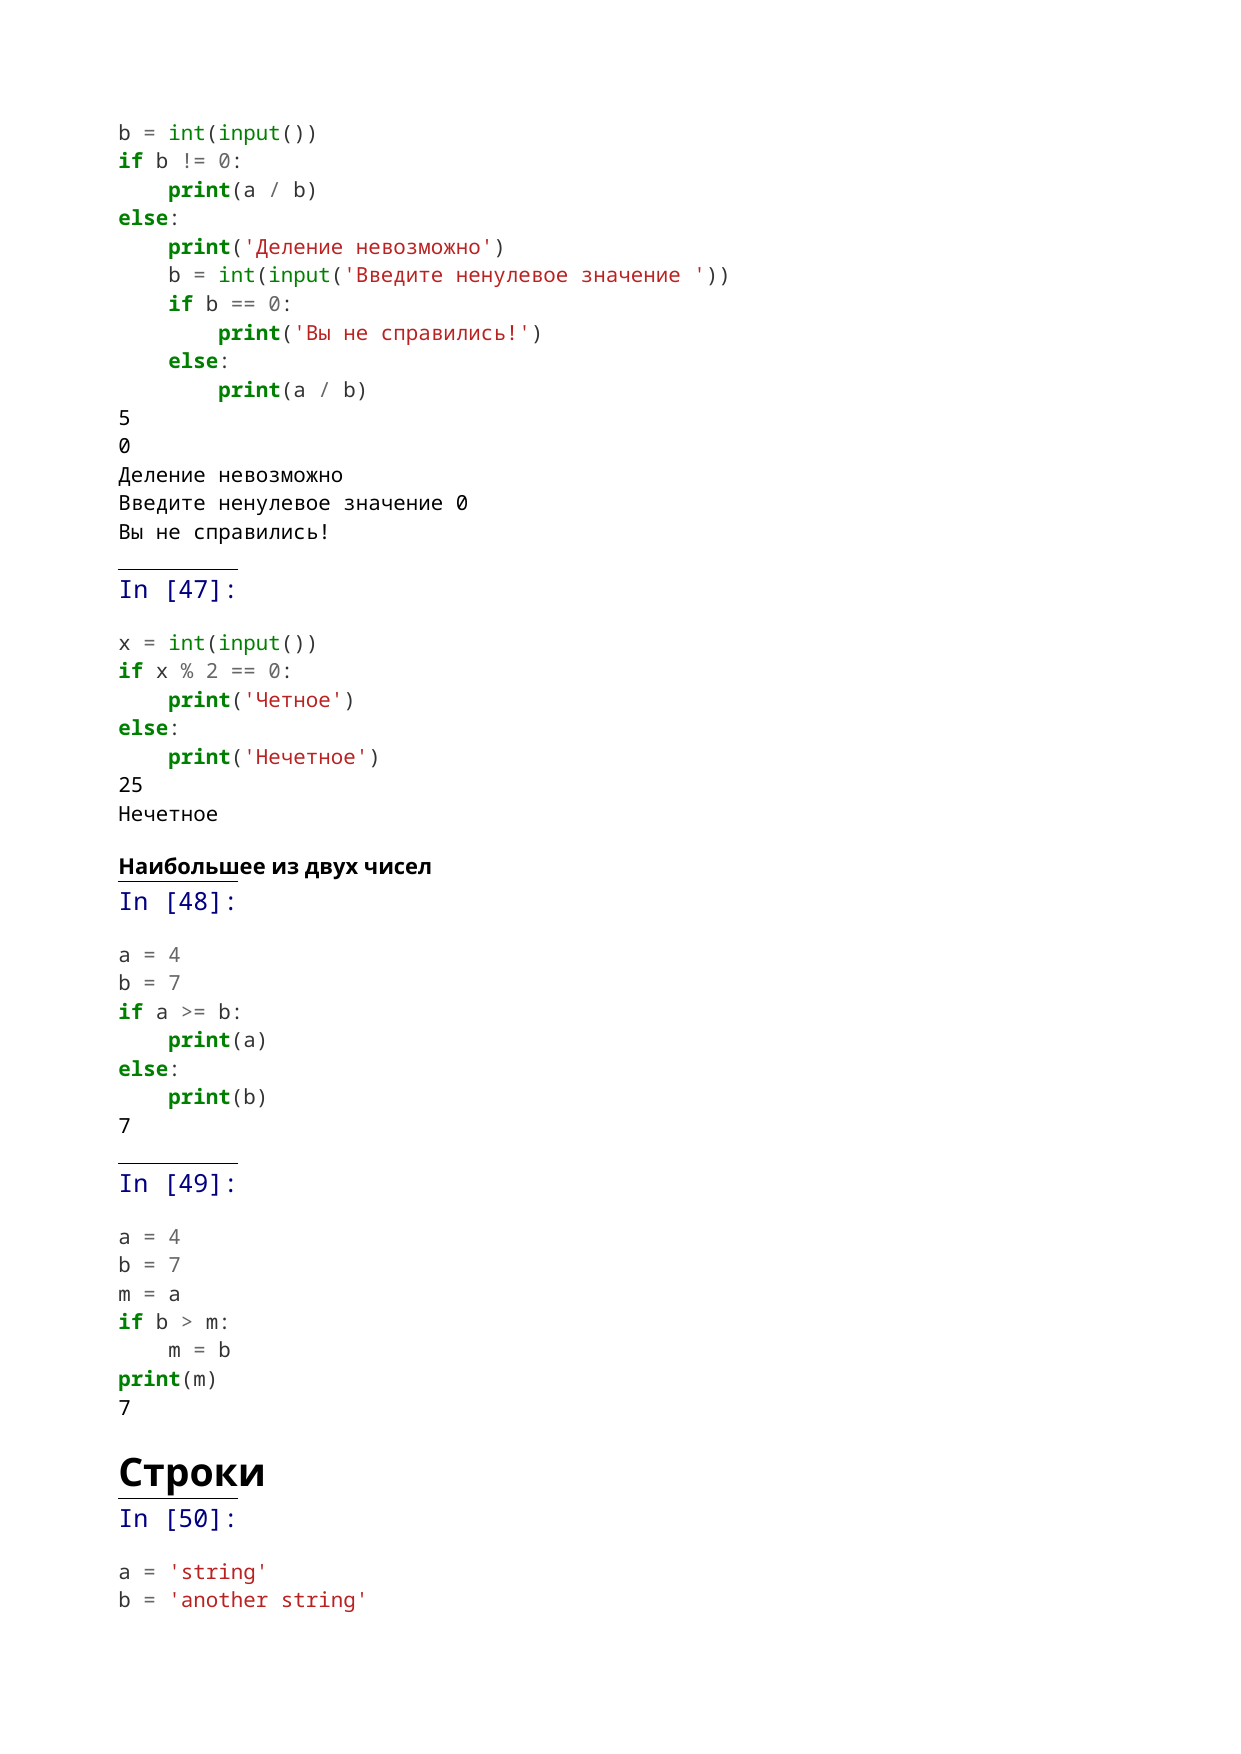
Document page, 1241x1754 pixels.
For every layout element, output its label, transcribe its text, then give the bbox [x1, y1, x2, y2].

text In [49]: [118, 1163, 1122, 1200]
text if b > m: [118, 1307, 1122, 1336]
text 0 [118, 432, 1122, 460]
text if b != 0: [118, 147, 1122, 175]
text m = b [118, 1336, 1122, 1364]
text print('Вы не справились!') [118, 318, 1122, 346]
text Введите ненулевое значение 0 [118, 488, 1122, 517]
text else: [118, 713, 1122, 742]
text print(m) [118, 1364, 1122, 1393]
text print(b) [118, 1082, 1122, 1111]
text a = 4 [118, 1222, 1122, 1250]
text In [50]: [118, 1498, 1122, 1535]
text m = a [118, 1279, 1122, 1307]
text print(a) [118, 1025, 1122, 1054]
text 7 [118, 1111, 1122, 1139]
text print(a / b) [118, 175, 1122, 203]
text print('Нечетное') [118, 742, 1122, 771]
text Деление невозможно [118, 460, 1122, 488]
subtitle Наибольшее из двух чисел [118, 851, 1122, 881]
text b = int(input('Введите ненулевое значение ')) [118, 261, 1122, 289]
text b = 7 [118, 1250, 1122, 1279]
text else: [118, 346, 1122, 375]
text print(a / b) [118, 375, 1122, 403]
text In [48]: [118, 881, 1122, 918]
text else: [118, 1054, 1122, 1082]
text Нечетное [118, 799, 1122, 827]
text a = 'string' [118, 1557, 1122, 1585]
text print('Деление невозможно') [118, 232, 1122, 261]
subtitle Строки [118, 1445, 1122, 1498]
text In [47]: [118, 569, 1122, 606]
text b = 7 [118, 968, 1122, 997]
text if x % 2 == 0: [118, 657, 1122, 685]
text x = int(input()) [118, 628, 1122, 657]
text b = int(input()) [118, 118, 1122, 147]
text a = 4 [118, 940, 1122, 968]
text Вы не справились! [118, 517, 1122, 545]
text 25 [118, 771, 1122, 799]
text if a >= b: [118, 997, 1122, 1025]
text 7 [118, 1393, 1122, 1421]
text print('Четное') [118, 685, 1122, 713]
text if b == 0: [118, 289, 1122, 318]
text 5 [118, 403, 1122, 432]
text b = 'another string' [118, 1585, 1122, 1614]
text else: [118, 203, 1122, 232]
